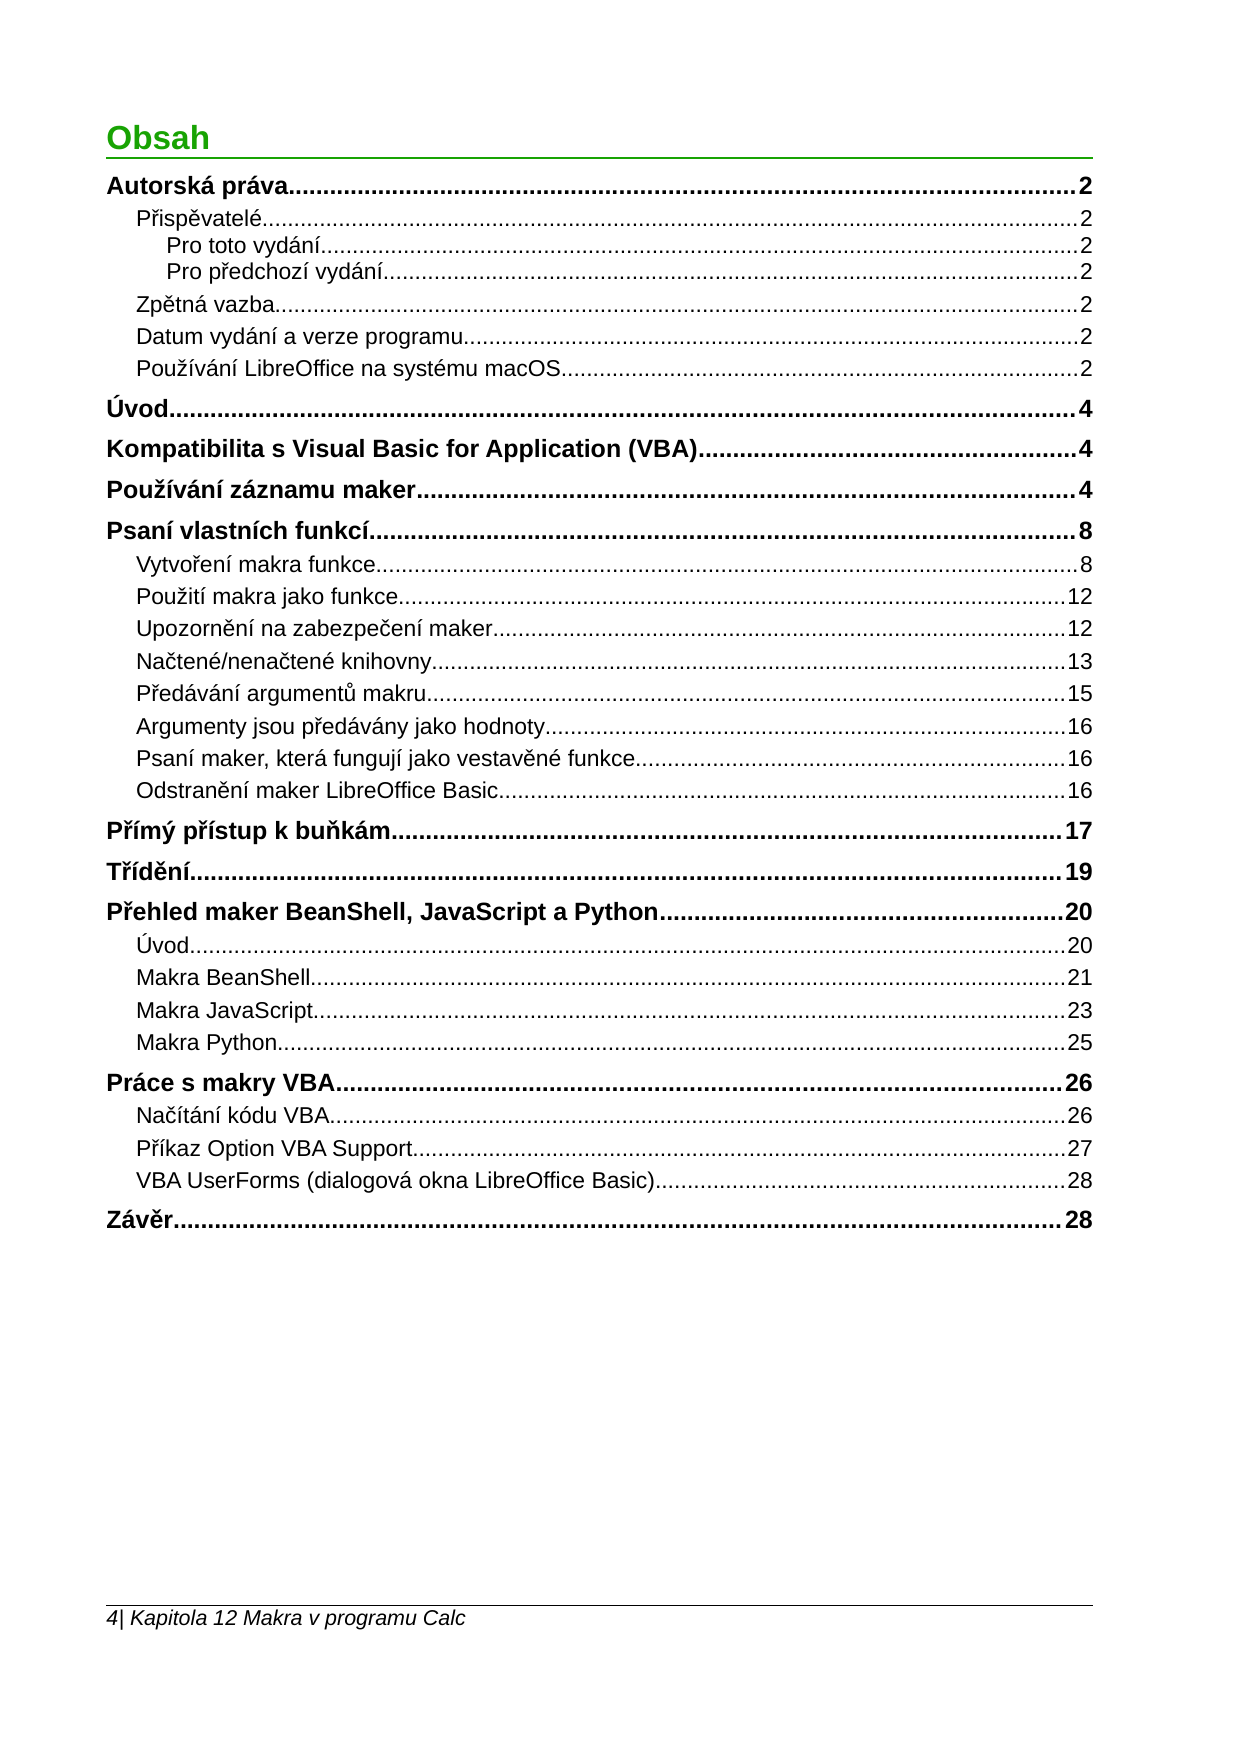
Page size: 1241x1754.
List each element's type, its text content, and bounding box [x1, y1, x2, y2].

text Používání záznamu maker 4 [106, 475, 1093, 504]
text Přehled maker BeanShell, JavaScript a Python 20 [106, 897, 1093, 926]
text Úvod 4 [106, 394, 1093, 422]
text Makra Python 25 [136, 1029, 1093, 1056]
text Autorská práva 2 [106, 171, 1093, 199]
text Předávání argumentů makru 15 [136, 680, 1093, 707]
text Používání LibreOffice na systému macOS 2 [136, 355, 1093, 382]
text Přispěvatelé 2 [136, 205, 1093, 232]
text Vytvoření makra funkce 8 [136, 551, 1093, 577]
text Příkaz Option VBA Support 27 [136, 1135, 1093, 1161]
text Pro toto vydání 2 [166, 232, 1093, 258]
text Práce s makry VBA 26 [106, 1067, 1093, 1096]
text Psaní vlastních funkcí 8 [106, 516, 1093, 544]
text Použití makra jako funkce 12 [136, 583, 1093, 609]
text Závěr 28 [106, 1205, 1093, 1234]
subtitle Obsah [106, 118, 1093, 157]
text Argumenty jsou předávány jako hodnoty 16 [136, 713, 1093, 739]
text Úvod 20 [136, 932, 1093, 958]
text Načítání kódu VBA 26 [136, 1102, 1093, 1129]
text Pro předchozí vydání 2 [166, 258, 1093, 284]
text Odstranění maker LibreOffice Basic 16 [136, 777, 1093, 804]
text Datum vydání a verze programu 2 [136, 323, 1093, 349]
text Načtené/nenačtené knihovny 13 [136, 648, 1093, 674]
text Makra BeanShell 21 [136, 964, 1093, 991]
text VBA UserForms (dialogová okna LibreOffice Basic) 28 [136, 1167, 1093, 1193]
text Psaní maker, která fungují jako vestavěné funkce 16 [136, 745, 1093, 771]
text Kompatibilita s Visual Basic for Application (VBA) 4 [106, 434, 1093, 463]
text Makra JavaScript 23 [136, 997, 1093, 1023]
text Třídění 19 [106, 856, 1093, 885]
text Přímý přístup k buňkám 17 [106, 816, 1093, 844]
text Upozornění na zabezpečení maker 12 [136, 615, 1093, 642]
text Zpětná vazba 2 [136, 291, 1093, 317]
